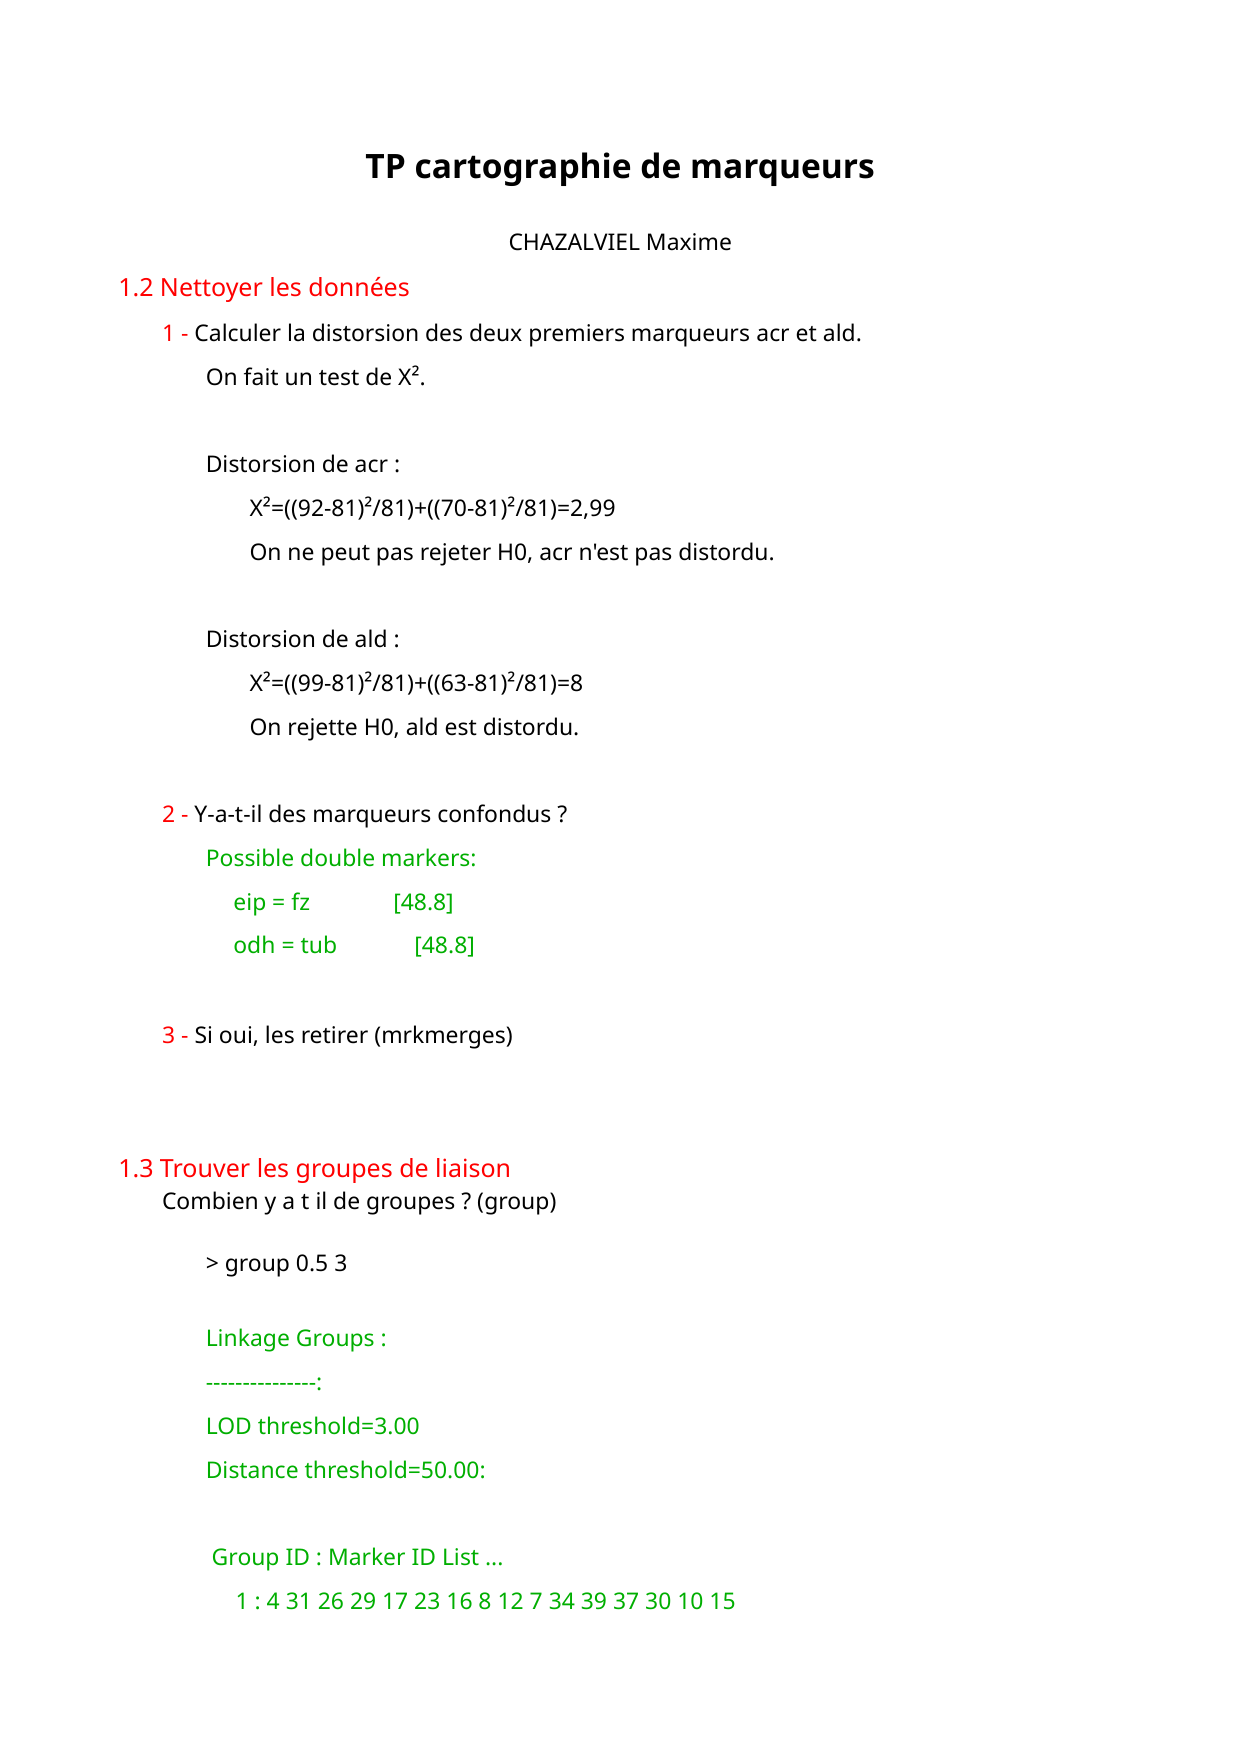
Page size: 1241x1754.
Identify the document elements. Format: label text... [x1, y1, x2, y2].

text eip = fz [48.8] [118, 885, 1122, 917]
text X²=((92-81)²/81)+((70-81)²/81)=2,99 [118, 492, 1122, 523]
text LOD threshold=3.00 [118, 1410, 1122, 1441]
text 1.2 Nettoyer les données [118, 270, 1122, 304]
text odh = tub [48.8] [118, 929, 1122, 960]
text Distorsion de ald : [118, 623, 1122, 654]
text ---------------: [118, 1366, 1122, 1397]
text 3 - Si oui, les retirer (mrkmerges) [118, 1019, 1122, 1051]
text Linkage Groups : [118, 1322, 1122, 1353]
subtitle TP cartographie de marqueurs [118, 143, 1122, 189]
text Group ID : Marker ID List ... [118, 1541, 1122, 1572]
text Distorsion de acr : [118, 448, 1122, 479]
text Distance threshold=50.00: [118, 1453, 1122, 1485]
text Possible double markers: [118, 842, 1122, 873]
text On rejette H0, ald est distordu. [118, 710, 1122, 742]
text Combien y a t il de groupes ? (group) [118, 1185, 1122, 1216]
text 1 : 4 31 26 29 17 23 16 8 12 7 34 39 37 30 10 15 [118, 1585, 1122, 1616]
subtitle CHAZALVIEL Maxime [118, 226, 1122, 258]
text > group 0.5 3 [118, 1247, 1122, 1278]
text 1 - Calculer la distorsion des deux premiers marqueurs acr et ald. [118, 317, 1122, 348]
text On fait un test de X². [118, 360, 1122, 392]
text On ne peut pas rejeter H0, acr n'est pas distordu. [118, 535, 1122, 567]
text 1.3 Trouver les groupes de liaison [118, 1151, 1122, 1185]
text 2 - Y-a-t-il des marqueurs confondus ? [118, 798, 1122, 829]
text X²=((99-81)²/81)+((63-81)²/81)=8 [118, 667, 1122, 698]
